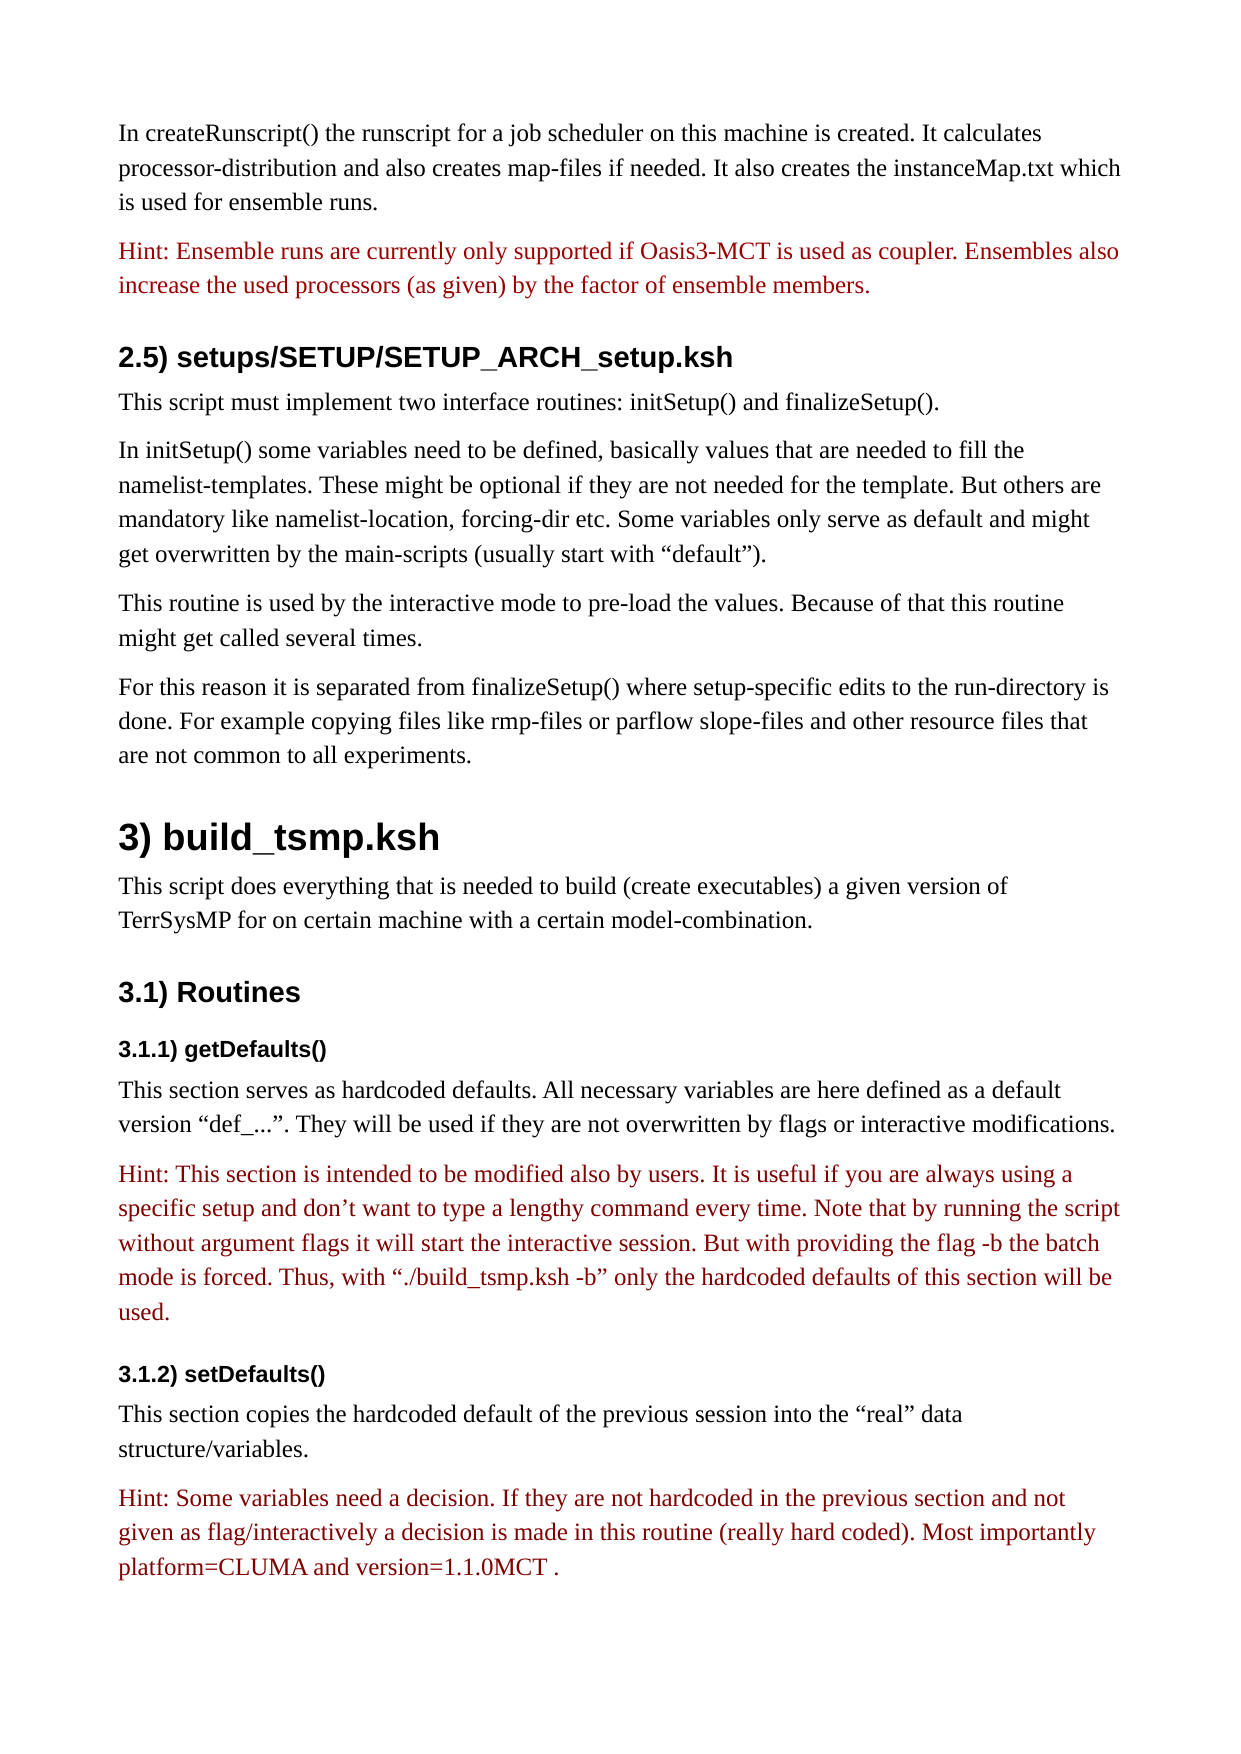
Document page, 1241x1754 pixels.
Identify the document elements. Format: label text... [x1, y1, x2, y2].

text This section copies the hardcoded default of the previous session into the “real” data structure/variables. [118, 1399, 1122, 1463]
text In initSetup() some variables need to be defined, basically values that are needed to fill the namelist-templates. These might be optional if they are not needed for the template. But others are mandatory like namelist-location, forcing-dir etc. Some variables only serve as default and might get overwritten by the main-scripts (usually start with “default”). [118, 436, 1122, 568]
text For this reason it is separated from finalizeSetup() where setup-specific edits to the run-directory is done. For example copying files like rmp-files or parflow slope-files and other resource files that are not common to all experiments. [118, 672, 1122, 769]
subtitle 3) build_tsmp.ksh [118, 815, 1122, 858]
text In createRunscript() the runscript for a job scheduler on this machine is created. It calculates processor-distribution and also creates map-files if needed. It also creates the instanceMap.txt which is used for ensemble runs. [118, 118, 1122, 216]
subtitle 2.5) setups/SETUP/SETUP_ARCH_setup.ksh [118, 341, 1122, 374]
text Hint: Some variables need a decision. If they are not hardcoded in the previous section and not given as flag/interactively a decision is made in this routine (really hard coded). Most importantly platform=CLUMA and version=1.1.0MCT . [118, 1483, 1122, 1581]
text This routine is used by the interactive mode to pre-load the values. Because of that this routine might get called several times. [118, 588, 1122, 651]
text This script must implement two interface routines: initSetup() and finalizeSetup(). [118, 387, 1122, 415]
subtitle 3.1.1) getDefaults() [118, 1036, 1122, 1063]
text This script does everything that is needed to build (create executables) a given version of TerrSysMP for on certain machine with a certain model-combination. [118, 871, 1122, 934]
text This section serves as hardcoded defaults. All necessary variables are here defined as a default version “def_...”. They will be used if they are not overwritten by flags or interactive modifications. [118, 1075, 1122, 1138]
text Hint: Ensemble runs are currently only supported if Oasis3-MCT is used as coupler. Ensembles also increase the used processors (as given) by the factor of ensemble members. [118, 236, 1122, 299]
text Hint: This section is intended to be modified also by users. It is useful if you are always using a specific setup and don’t want to type a lengthy command every time. Note that by running the script without argument flags it will start the interactive session. But with providing the flag -b the batch mode is forced. Thus, with “./build_tsmp.ksh -b” only the hardcoded defaults of this section will be used. [118, 1159, 1122, 1325]
subtitle 3.1) Routines [118, 975, 1122, 1009]
subtitle 3.1.2) setDefaults() [118, 1360, 1122, 1387]
